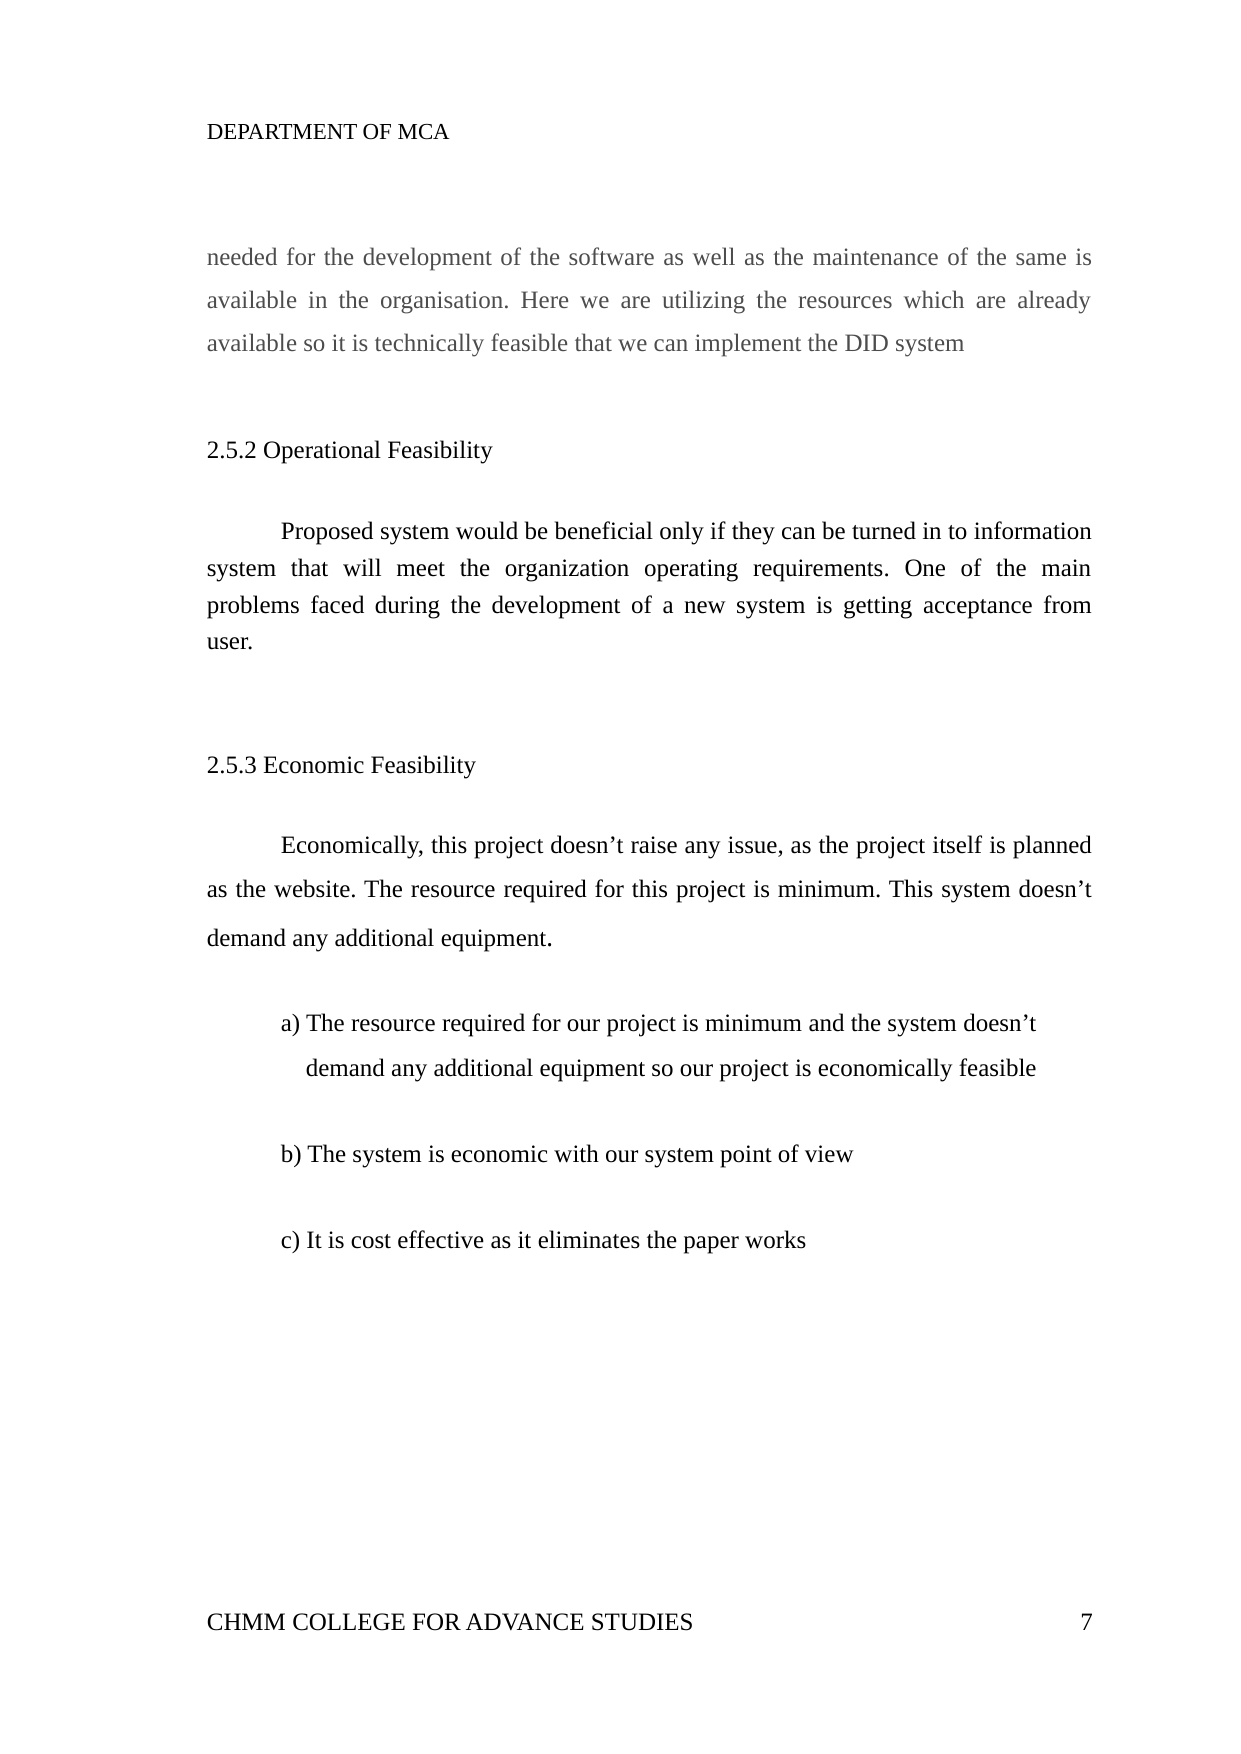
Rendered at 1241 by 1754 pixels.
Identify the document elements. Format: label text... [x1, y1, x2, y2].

text a) The resource required for our project is minimum and the system doesn’t demand any additional equipment so our project is economically feasible [207, 1004, 1093, 1082]
text needed for the development of the software as well as the maintenance of the same is available in the organisation. Here we are utilizing the resources which are already available so it is technically feasible that we can implement the DID system [207, 242, 1093, 357]
text Proposed system would be beneficial only if they can be turned in to information system that will meet the organization operating requirements. One of the main problems faced during the development of a new system is getting acceptance from user. [207, 516, 1093, 655]
text 2.5.3 Economic Feasibility [207, 750, 1093, 779]
text c) It is cost effective as it eliminates the paper works [207, 1226, 1093, 1254]
text b) The system is economic with our system point of view [207, 1139, 1093, 1168]
text Economically, this project doesn’t raise any issue, as the project itself is planned as the website. The resource required for this project is minimum. This system doesn’t demand any additional equipment. [207, 831, 1093, 953]
text 2.5.2 Operational Feasibility [207, 433, 1093, 464]
